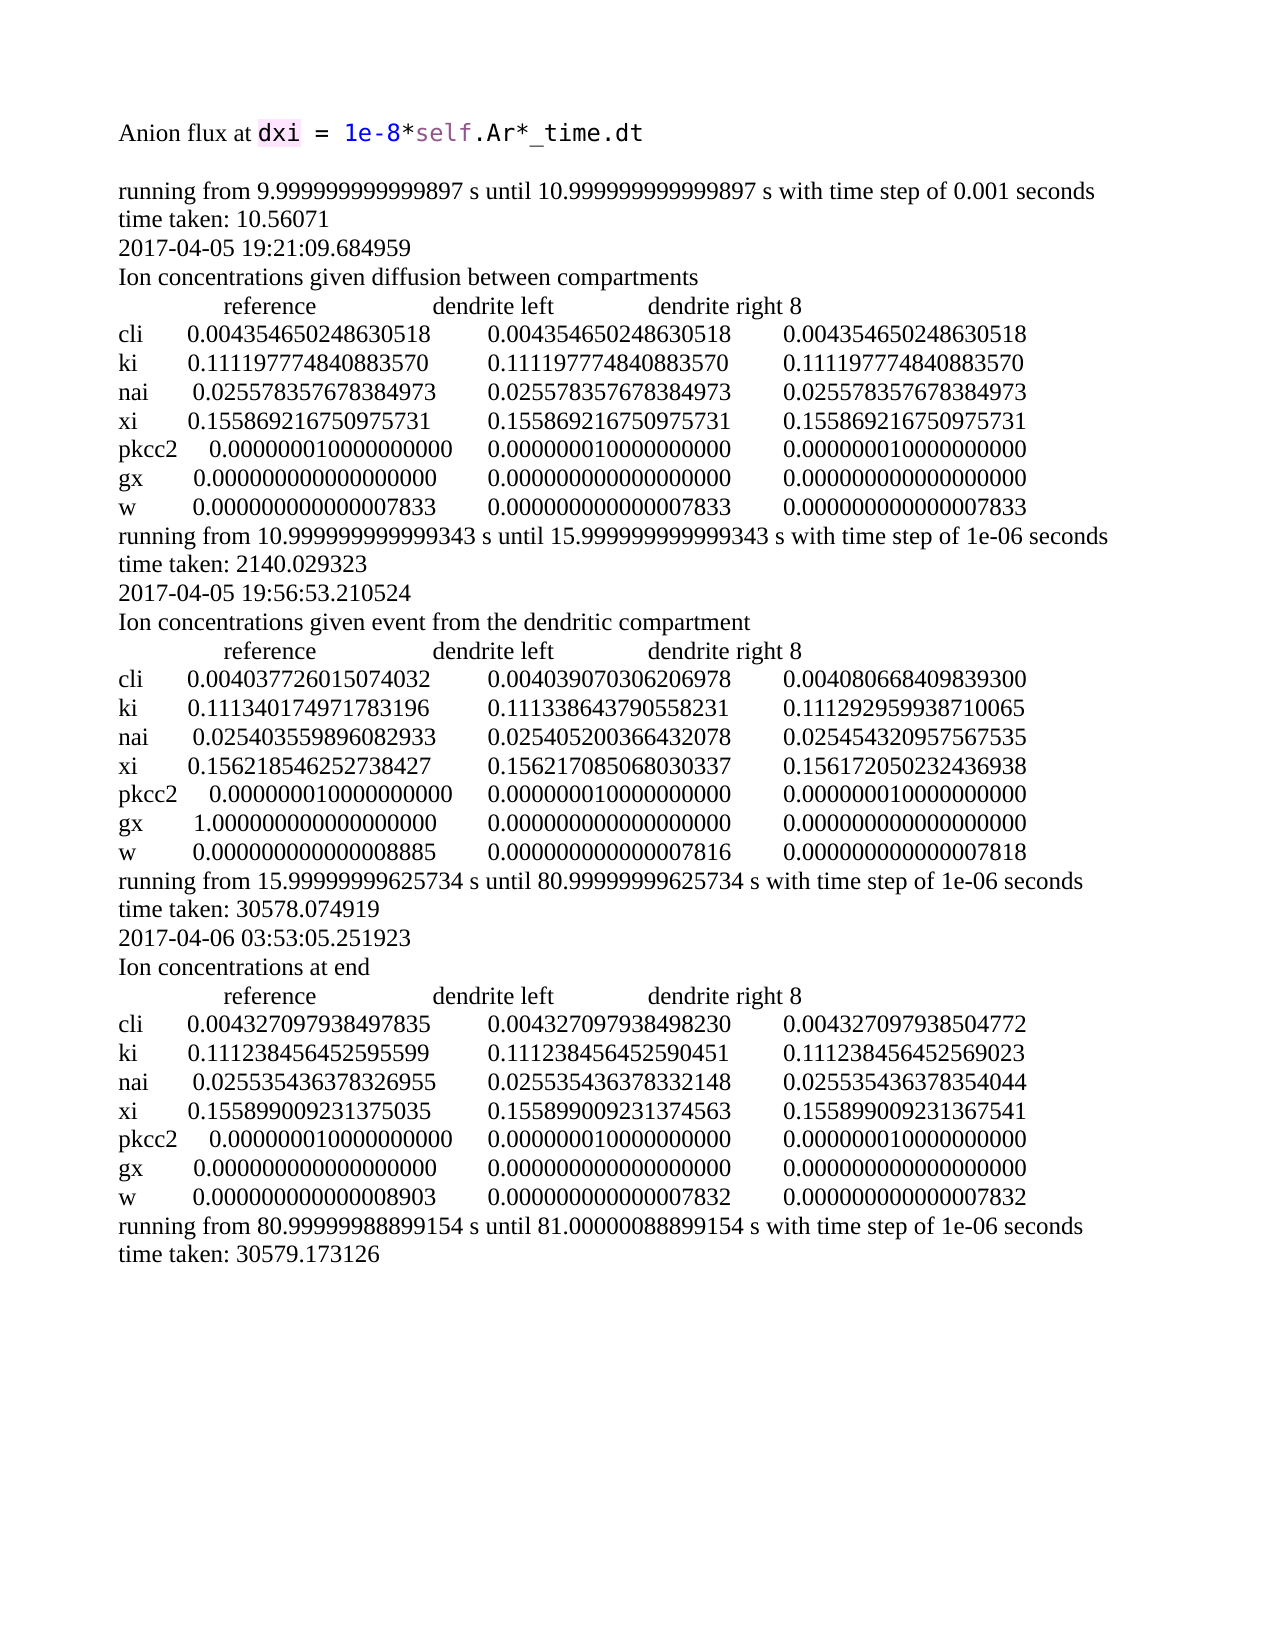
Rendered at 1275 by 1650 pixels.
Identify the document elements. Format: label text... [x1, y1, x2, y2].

text xi 0.155869216750975731 0.155869216750975731 0.155869216750975731 [118, 406, 1157, 434]
text time taken: 10.56071 [118, 204, 1157, 233]
text running from 15.99999999625734 s until 80.99999999625734 s with time step of 1e-06 seconds [118, 866, 1157, 894]
text time taken: 2140.029323 [118, 549, 1157, 578]
text nai 0.025403559896082933 0.025405200366432078 0.025454320957567535 [118, 722, 1157, 751]
text xi 0.156218546252738427 0.156217085068030337 0.156172050232436938 [118, 751, 1157, 779]
text gx 0.000000000000000000 0.000000000000000000 0.000000000000000000 [118, 463, 1157, 492]
text time taken: 30579.173126 [118, 1239, 1157, 1268]
text running from 10.999999999999343 s until 15.999999999999343 s with time step of 1e-06 seconds [118, 521, 1157, 549]
text gx 0.000000000000000000 0.000000000000000000 0.000000000000000000 [118, 1153, 1157, 1182]
text nai 0.025578357678384973 0.025578357678384973 0.025578357678384973 [118, 377, 1157, 406]
text 2017-04-05 19:56:53.210524 [118, 578, 1157, 607]
text Ion concentrations at end [118, 952, 1157, 981]
text Anion flux at dxi = 1e-8*self.Ar*_time.dt [118, 118, 1157, 147]
text Ion concentrations given event from the dendritic compartment [118, 607, 1157, 636]
text w 0.000000000000007833 0.000000000000007833 0.000000000000007833 [118, 492, 1157, 521]
text reference dendrite left dendrite right 8 [118, 636, 1157, 664]
text pkcc2 0.000000010000000000 0.000000010000000000 0.000000010000000000 [118, 779, 1157, 808]
text cli 0.004327097938497835 0.004327097938498230 0.004327097938504772 [118, 1009, 1157, 1038]
text ki 0.111238456452595599 0.111238456452590451 0.111238456452569023 [118, 1038, 1157, 1067]
text xi 0.155899009231375035 0.155899009231374563 0.155899009231367541 [118, 1096, 1157, 1124]
text ki 0.111340174971783196 0.111338643790558231 0.111292959938710065 [118, 693, 1157, 722]
text time taken: 30578.074919 [118, 894, 1157, 923]
text 2017-04-05 19:21:09.684959 [118, 233, 1157, 262]
text running from 9.999999999999897 s until 10.999999999999897 s with time step of 0.001 seconds [118, 176, 1157, 204]
text cli 0.004354650248630518 0.004354650248630518 0.004354650248630518 [118, 319, 1157, 348]
text w 0.000000000000008903 0.000000000000007832 0.000000000000007832 [118, 1182, 1157, 1211]
text cli 0.004037726015074032 0.004039070306206978 0.004080668409839300 [118, 664, 1157, 693]
text Ion concentrations given diffusion between compartments [118, 262, 1157, 291]
text nai 0.025535436378326955 0.025535436378332148 0.025535436378354044 [118, 1067, 1157, 1096]
text gx 1.000000000000000000 0.000000000000000000 0.000000000000000000 [118, 808, 1157, 837]
text ki 0.111197774840883570 0.111197774840883570 0.111197774840883570 [118, 348, 1157, 377]
text pkcc2 0.000000010000000000 0.000000010000000000 0.000000010000000000 [118, 434, 1157, 463]
text reference dendrite left dendrite right 8 [118, 291, 1157, 319]
text w 0.000000000000008885 0.000000000000007816 0.000000000000007818 [118, 837, 1157, 866]
text reference dendrite left dendrite right 8 [118, 981, 1157, 1009]
text pkcc2 0.000000010000000000 0.000000010000000000 0.000000010000000000 [118, 1124, 1157, 1153]
text running from 80.99999988899154 s until 81.00000088899154 s with time step of 1e-06 seconds [118, 1211, 1157, 1239]
text 2017-04-06 03:53:05.251923 [118, 923, 1157, 952]
